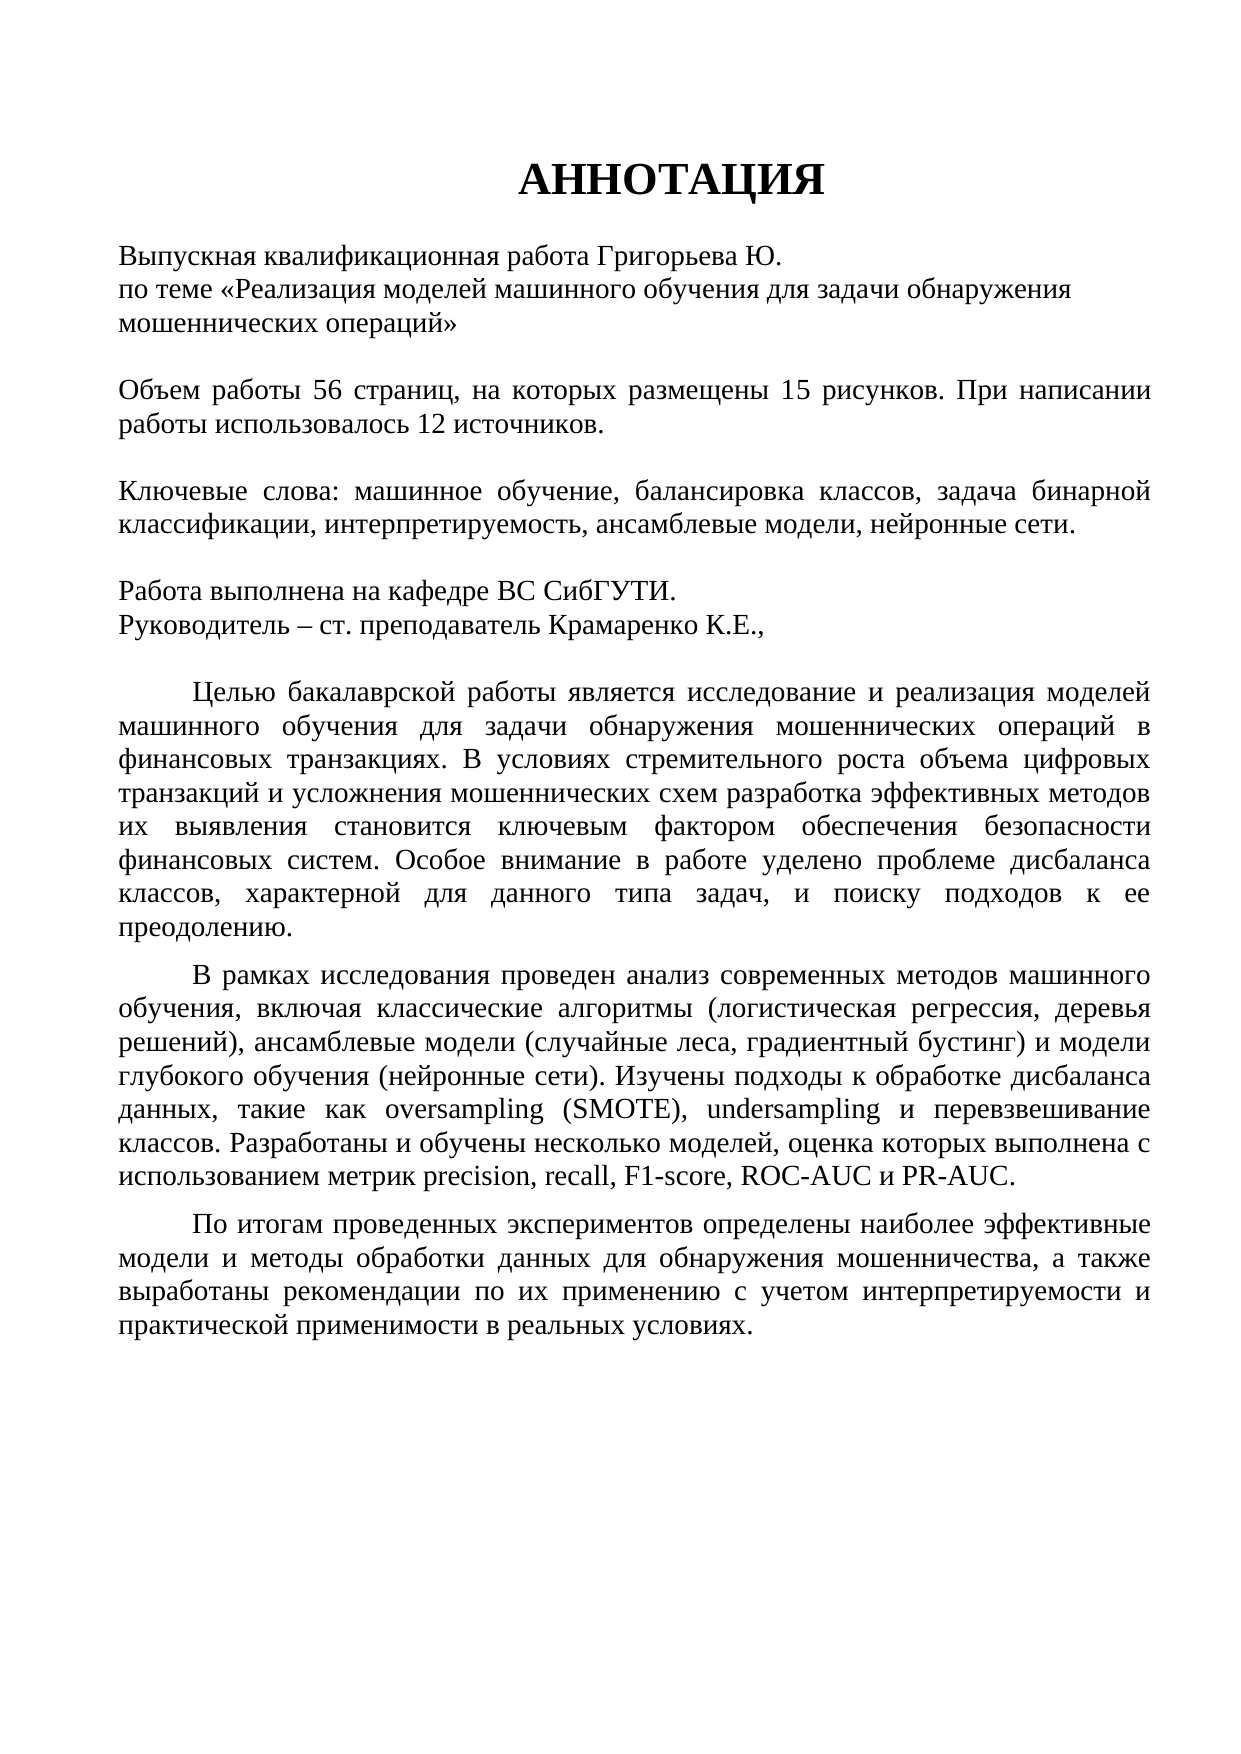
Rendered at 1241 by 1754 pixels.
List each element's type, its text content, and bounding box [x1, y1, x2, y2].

text Выпускная квалификационная работа Григорьева Ю. [118, 238, 1152, 272]
text по теме «Реализация моделей машинного обучения для задачи обнаружения мошеннических операций» [118, 272, 1152, 339]
text Целью бакалаврской работы является исследование и реализация моделей машинного обучения для задачи обнаружения мошеннических операций в финансовых транзакциях. В условиях стремительного роста объема цифровых транзакций и усложнения мошеннических схем разработка эффективных методов их выявления становится ключевым фактором обеспечения безопасности финансовых систем. Особое внимание в работе уделено проблеме дисбаланса классов, характерной для данного типа задач, и поиску подходов к ее преодолению. [118, 674, 1152, 942]
text АННОТАЦИЯ [118, 152, 1152, 204]
text Руководитель – ст. преподаватель Крамаренко К.Е., [118, 607, 1152, 641]
text В рамках исследования проведен анализ современных методов машинного обучения, включая классические алгоритмы (логистическая регрессия, деревья решений), ансамблевые модели (случайные леса, градиентный бустинг) и модели глубокого обучения (нейронные сети). Изучены подходы к обработке дисбаланса данных, такие как oversampling (SMOTE), undersampling и перевзвешивание классов. Разработаны и обучены несколько моделей, оценка которых выполнена с использованием метрик precision, recall, F1-score, ROC-AUC и PR-AUC. [118, 957, 1152, 1192]
text Объем работы 56 страниц, на которых размещены 15 рисунков. При написании работы использовалось 12 источников. [118, 372, 1152, 439]
text Ключевые слова: машинное обучение, балансировка классов, задача бинарной классификации, интерпретируемость, ансамблевые модели, нейронные сети. [118, 473, 1152, 540]
text Работа выполнена на кафедре ВС СибГУТИ. [118, 573, 1152, 607]
text По итогам проведенных экспериментов определены наиболее эффективные модели и методы обработки данных для обнаружения мошенничества, а также выработаны рекомендации по их применению с учетом интерпретируемости и практической применимости в реальных условиях. [118, 1206, 1152, 1341]
